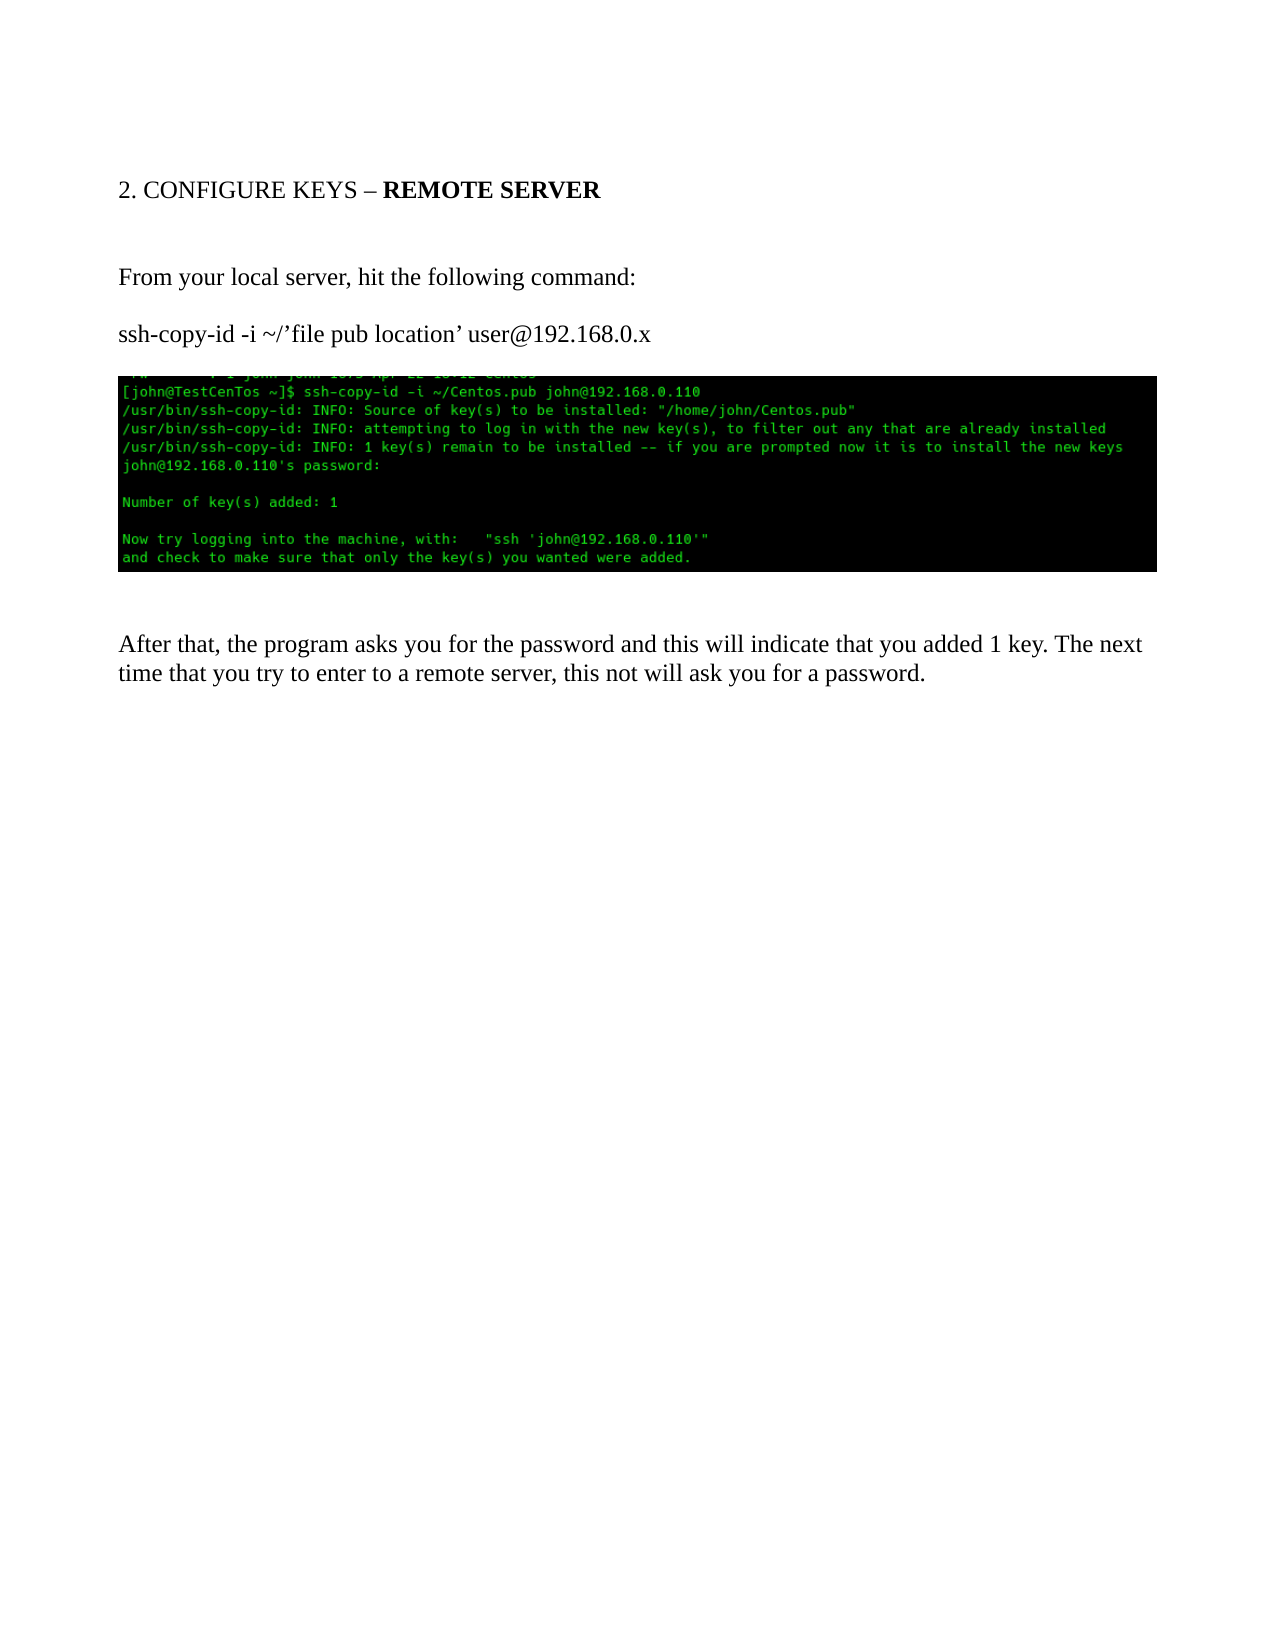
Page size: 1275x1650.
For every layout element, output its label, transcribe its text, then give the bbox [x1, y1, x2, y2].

text After that, the program asks you for the password and this will indicate that you added 1 key. The next time that you try to enter to a remote server, this not will ask you for a password. [118, 629, 1157, 687]
text From your local server, hit the following command: [118, 262, 1157, 291]
text 2. CONFIGURE KEYS – REMOTE SERVER [118, 176, 1157, 204]
text ssh-copy-id -i ~/’file pub location’ user@192.168.0.x [118, 319, 1157, 348]
picture [118, 376, 1157, 572]
